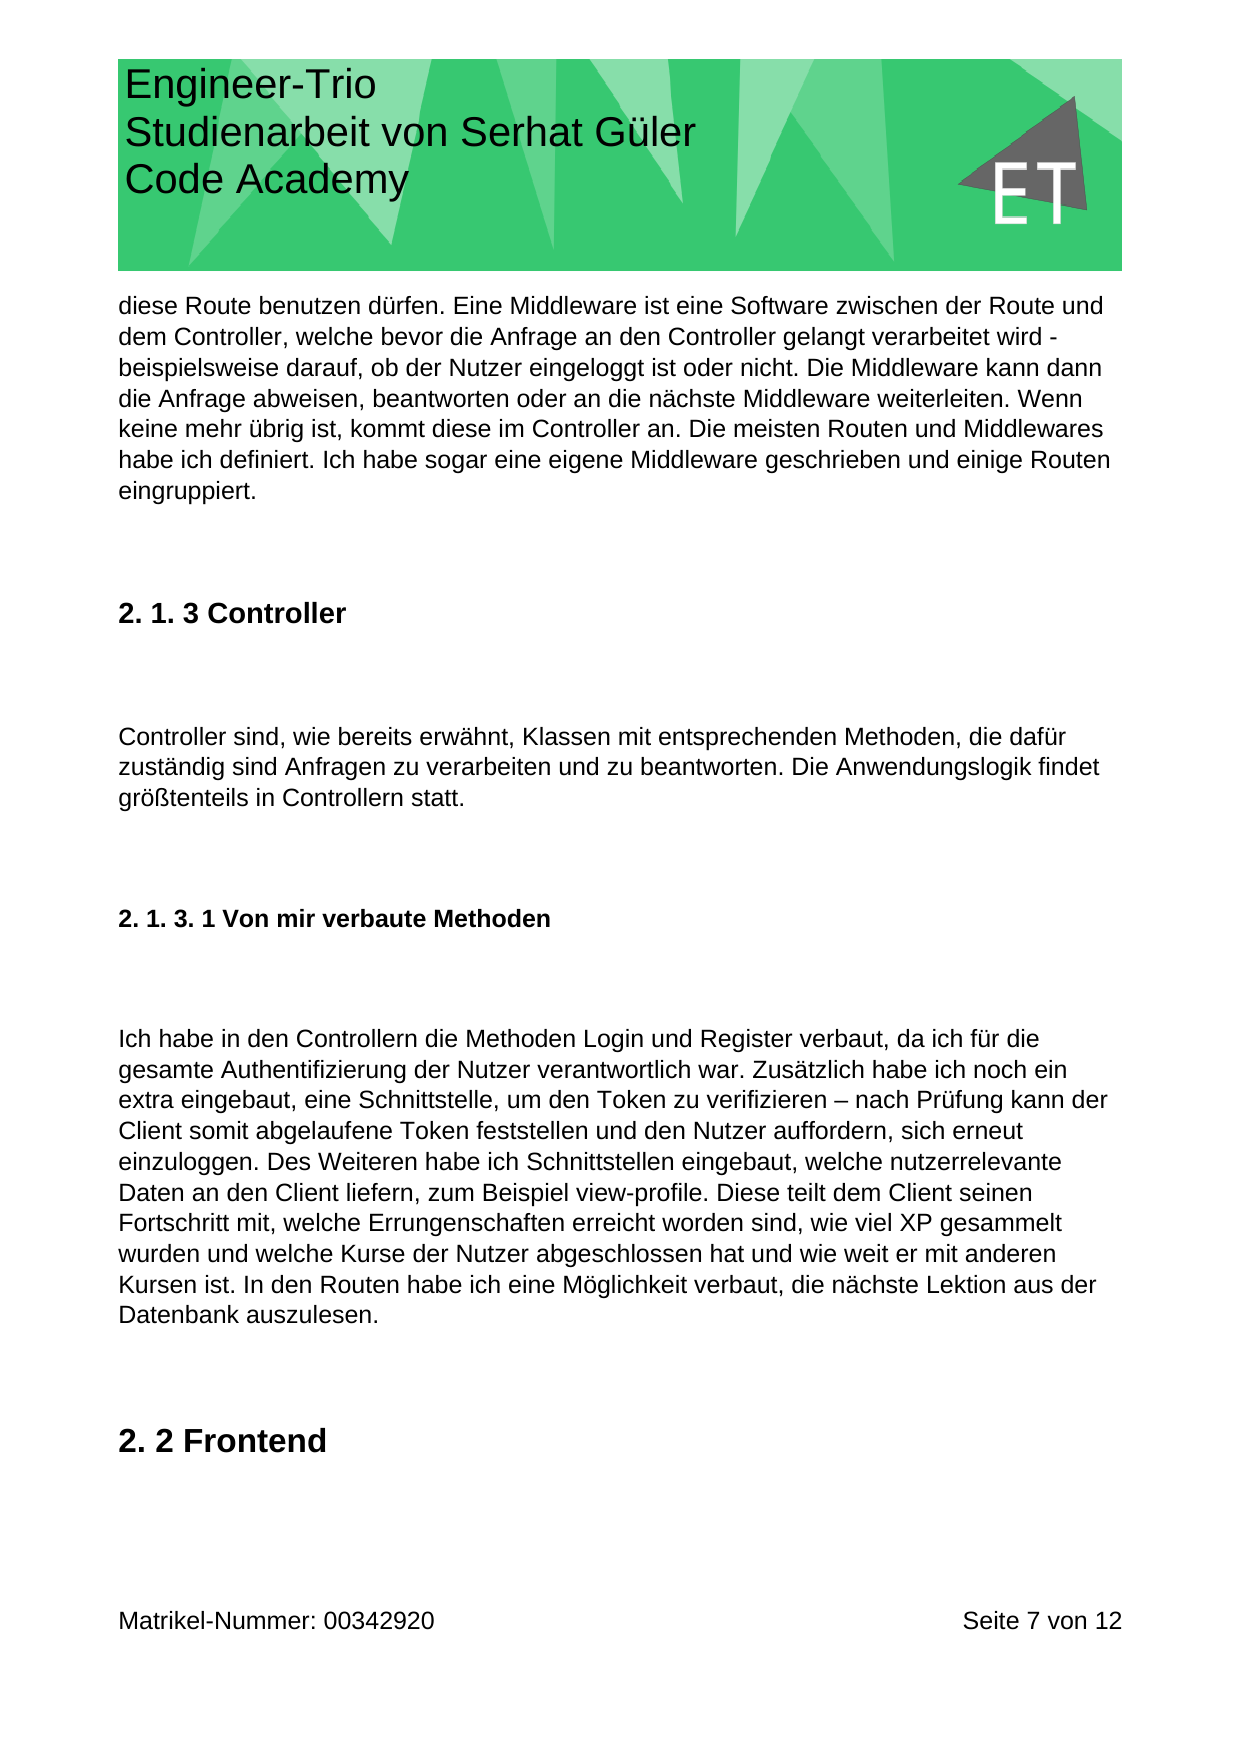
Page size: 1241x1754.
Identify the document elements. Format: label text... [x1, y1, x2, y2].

picture [118, 630, 1122, 722]
text Ich habe in den Controllern die Methoden Login und Register verbaut, da ich für die gesamte Authentifizierung der Nutzer verantwortlich war. Zusätzlich habe ich noch ein extra eingebaut, eine Schnittstelle, um den Token zu verifizieren – nach Prüfung kann der Client somit abgelaufene Token feststellen und den Nutzer auffordern, sich erneut einzuloggen. Des Weiteren habe ich Schnittstellen eingebaut, welche nutzerrelevante Daten an den Client liefern, zum Beispiel view-profile. Diese teilt dem Client seinen Fortschritt mit, welche Errungenschaften erreicht worden sind, wie viel XP gesammelt wurden und welche Kurse der Nutzer abgeschlossen hat und wie weit er mit anderen Kursen ist. In den Routen habe ich eine Möglichkeit verbaut, die nächste Lektion aus der Datenbank auszulesen. [118, 1024, 1122, 1329]
picture [118, 1459, 1122, 1636]
text 2. 1. 3 Controller [118, 596, 1122, 630]
picture [118, 932, 1122, 1024]
picture [118, 812, 1122, 903]
picture [118, 504, 1122, 596]
picture [118, 1329, 1122, 1421]
picture [118, 59, 1122, 291]
text Controller sind, wie bereits erwähnt, Klassen mit entsprechenden Methoden, die dafür zuständig sind Anfragen zu verarbeiten und zu beantworten. Die Anwendungslogik findet größtenteils in Controllern statt. [118, 722, 1122, 812]
text 2. 1. 3. 1 Von mir verbaute Methoden [118, 903, 1122, 932]
text diese Route benutzen dürfen. Eine Middleware ist eine Software zwischen der Route und dem Controller, welche bevor die Anfrage an den Controller gelangt verarbeitet wird - beispielsweise darauf, ob der Nutzer eingeloggt ist oder nicht. Die Middleware kann dann die Anfrage abweisen, beantworten oder an die nächste Middleware weiterleiten. Wenn keine mehr übrig ist, kommt diese im Controller an. Die meisten Routen und Middlewares habe ich definiert. Ich habe sogar eine eigene Middleware geschrieben und einige Routen eingruppiert. [118, 291, 1122, 504]
text 2. 2 Frontend [118, 1421, 1122, 1459]
